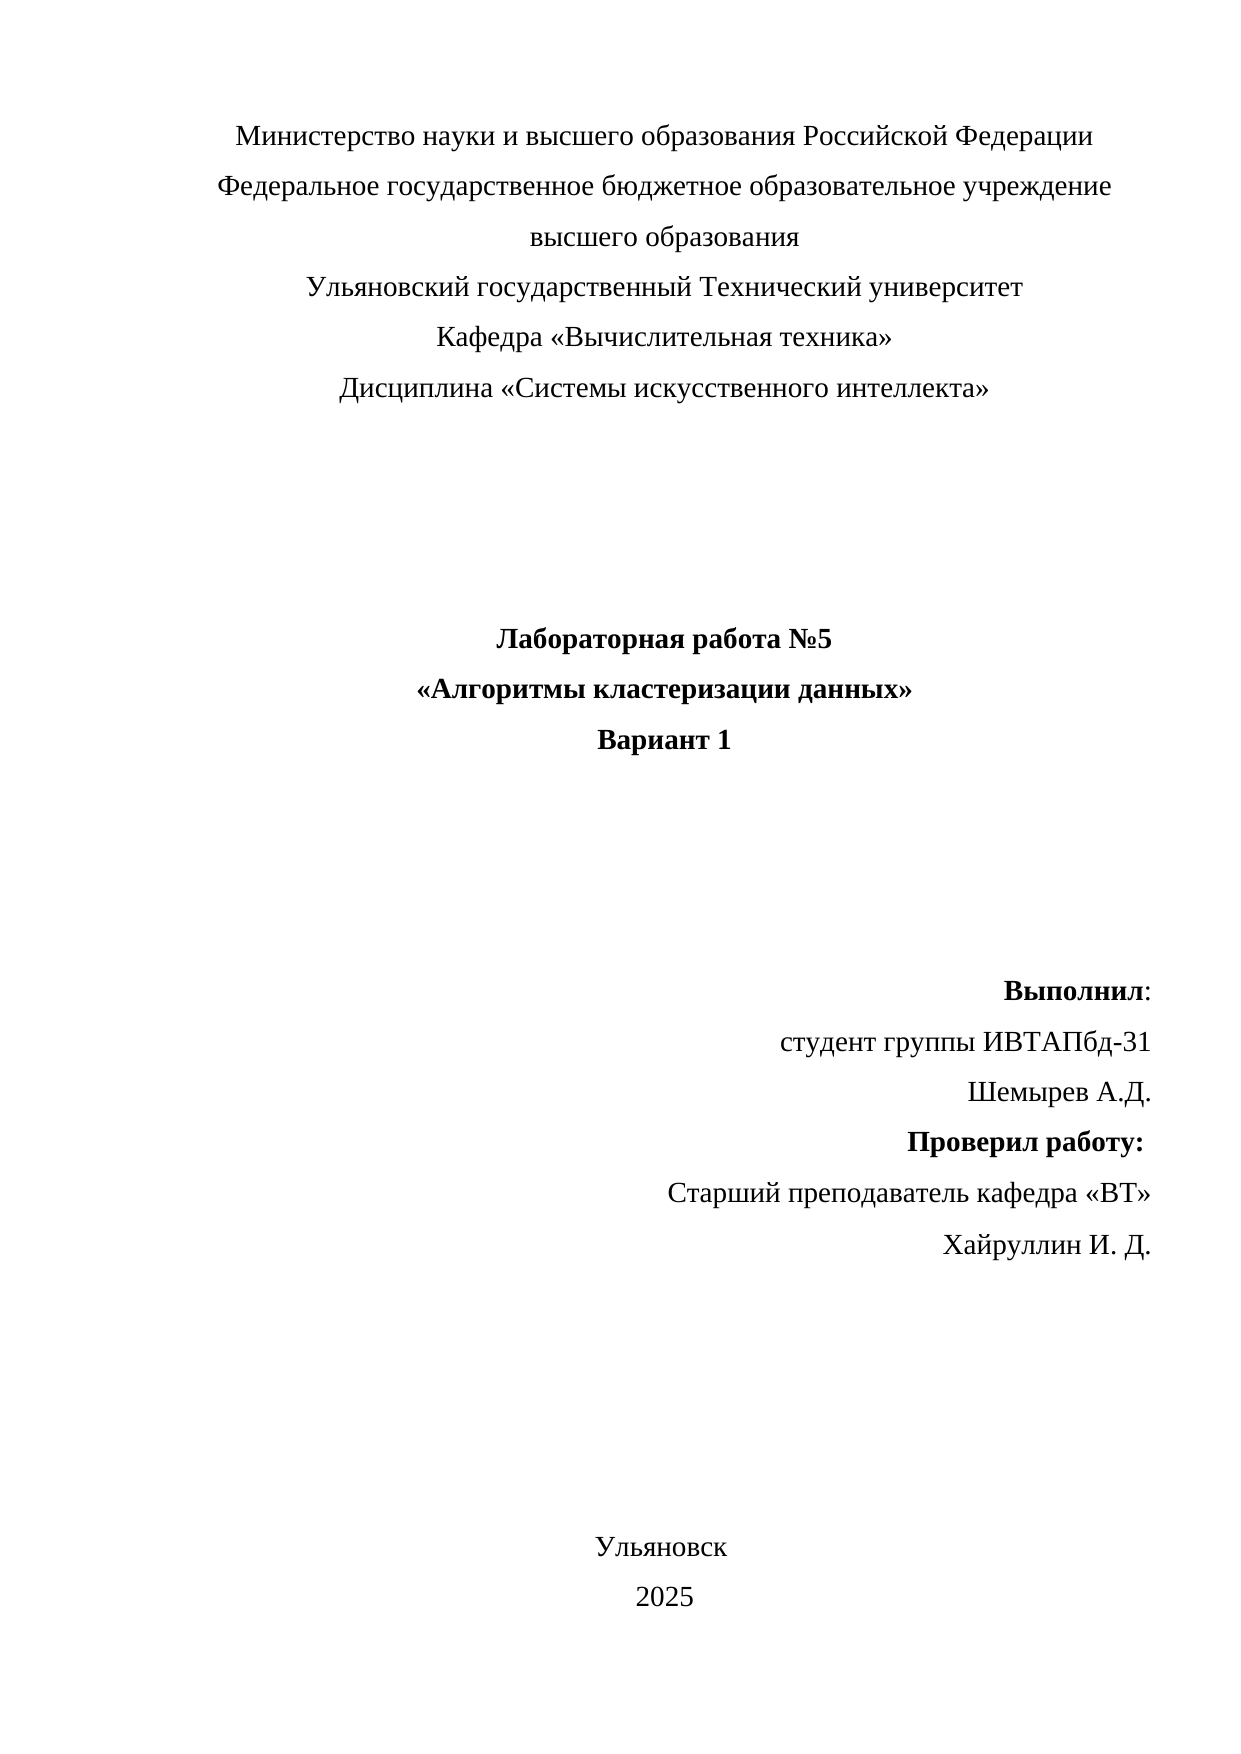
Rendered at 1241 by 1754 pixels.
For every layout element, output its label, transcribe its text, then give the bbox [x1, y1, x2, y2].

text Кафедра «Вычислительная техника» [177, 319, 1152, 353]
text Выполнил: [177, 973, 1152, 1007]
text Дисциплина «Системы искусственного интеллекта» [177, 370, 1152, 403]
text Шемырев А.Д. [177, 1074, 1152, 1108]
text Хайруллин И. Д. [177, 1227, 1152, 1260]
text Проверил работу: [177, 1124, 1152, 1158]
text Ульяновск [177, 1529, 1152, 1562]
text «Алгоритмы кластеризации данных» [177, 672, 1152, 705]
text Старший преподаватель кафедра «ВТ» [177, 1175, 1152, 1208]
text Ульяновский государственный Технический университет [177, 269, 1152, 303]
text Вариант 1 [177, 722, 1152, 755]
text Лабораторная работа №5 [177, 621, 1152, 655]
text Федеральное государственное бюджетное образовательное учреждение высшего образования [177, 168, 1152, 252]
text студент группы ИВТАПбд-31 [177, 1024, 1152, 1057]
text 2025 [177, 1579, 1152, 1613]
text Министерство науки и высшего образования Российской Федерации [177, 118, 1152, 152]
